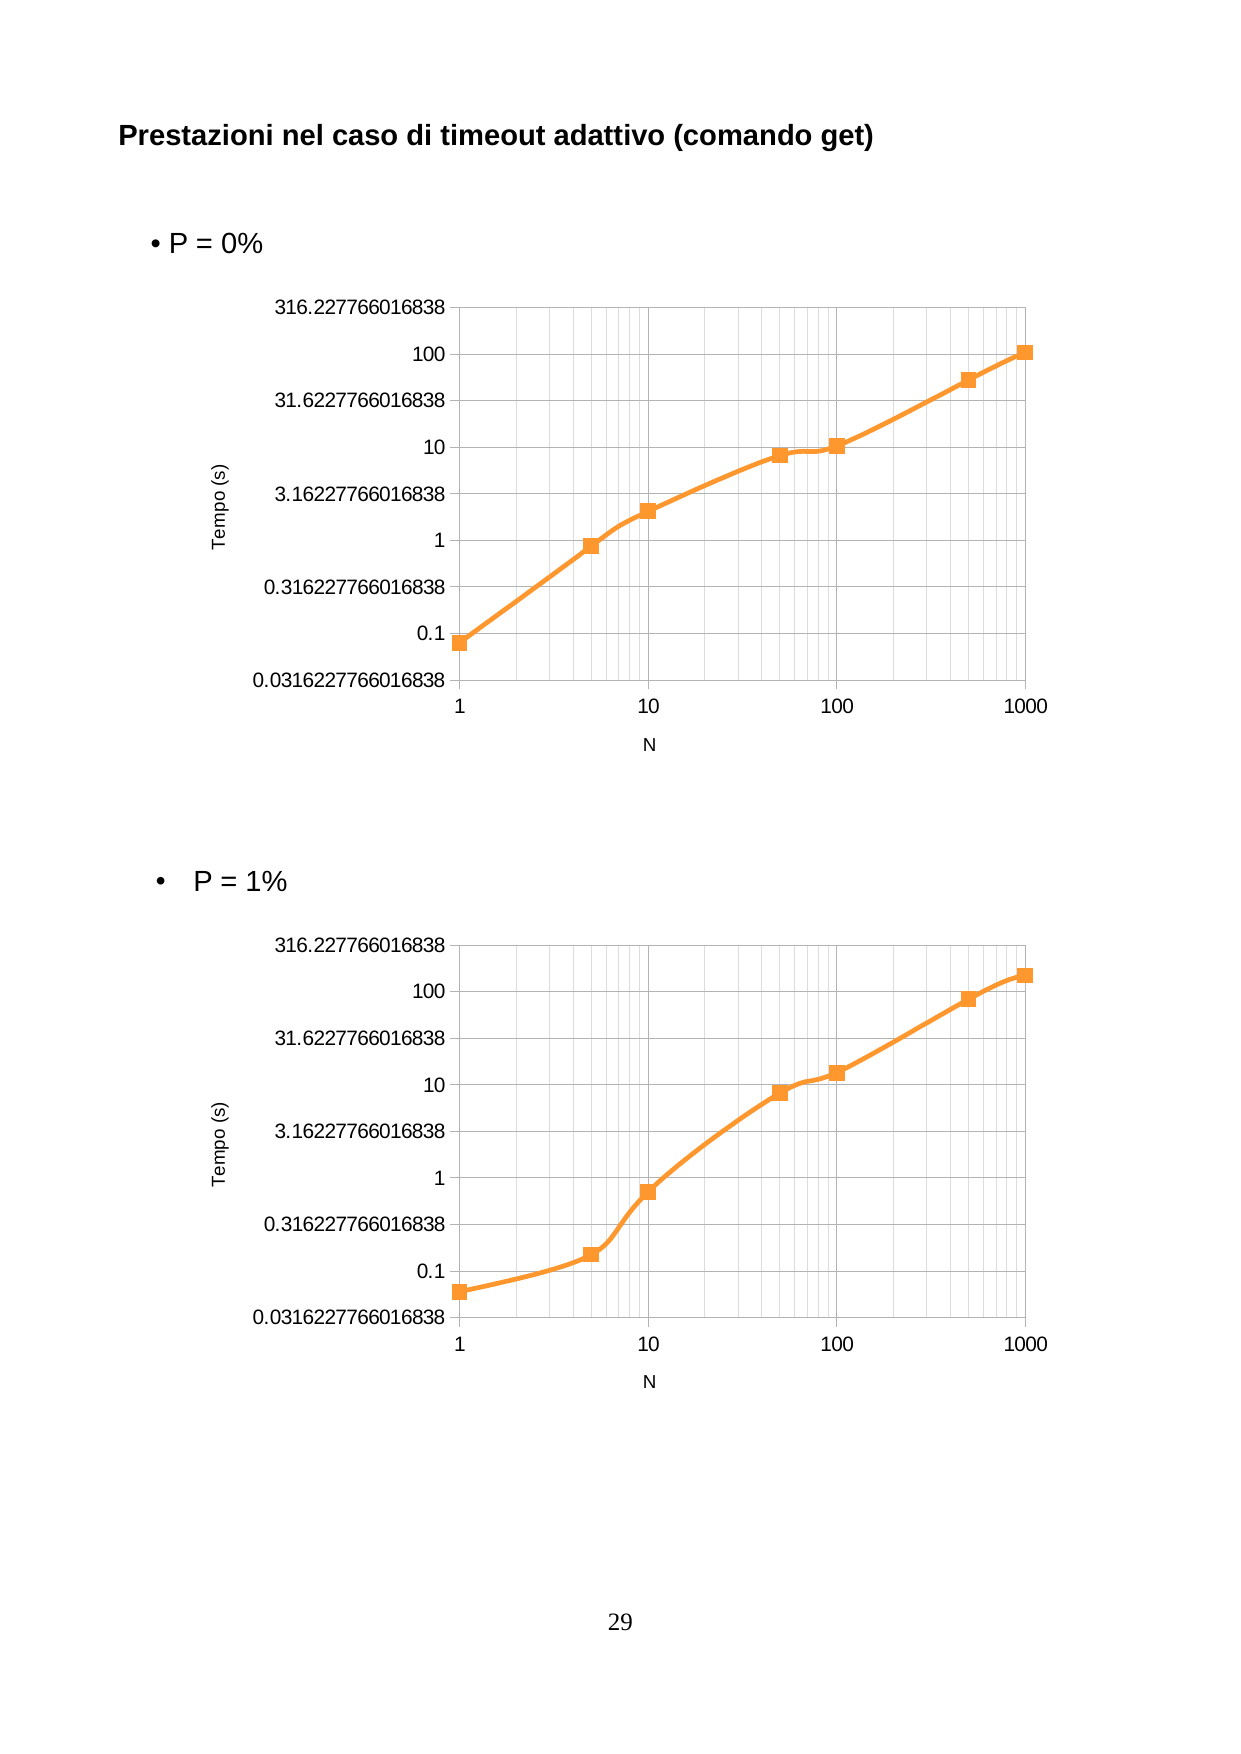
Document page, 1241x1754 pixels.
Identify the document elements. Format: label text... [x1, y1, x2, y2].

text • P = 0% [118, 226, 1122, 260]
subtitle Prestazioni nel caso di timeout adattivo (comando get) [118, 118, 1122, 152]
list P = 1% [156, 864, 1122, 897]
